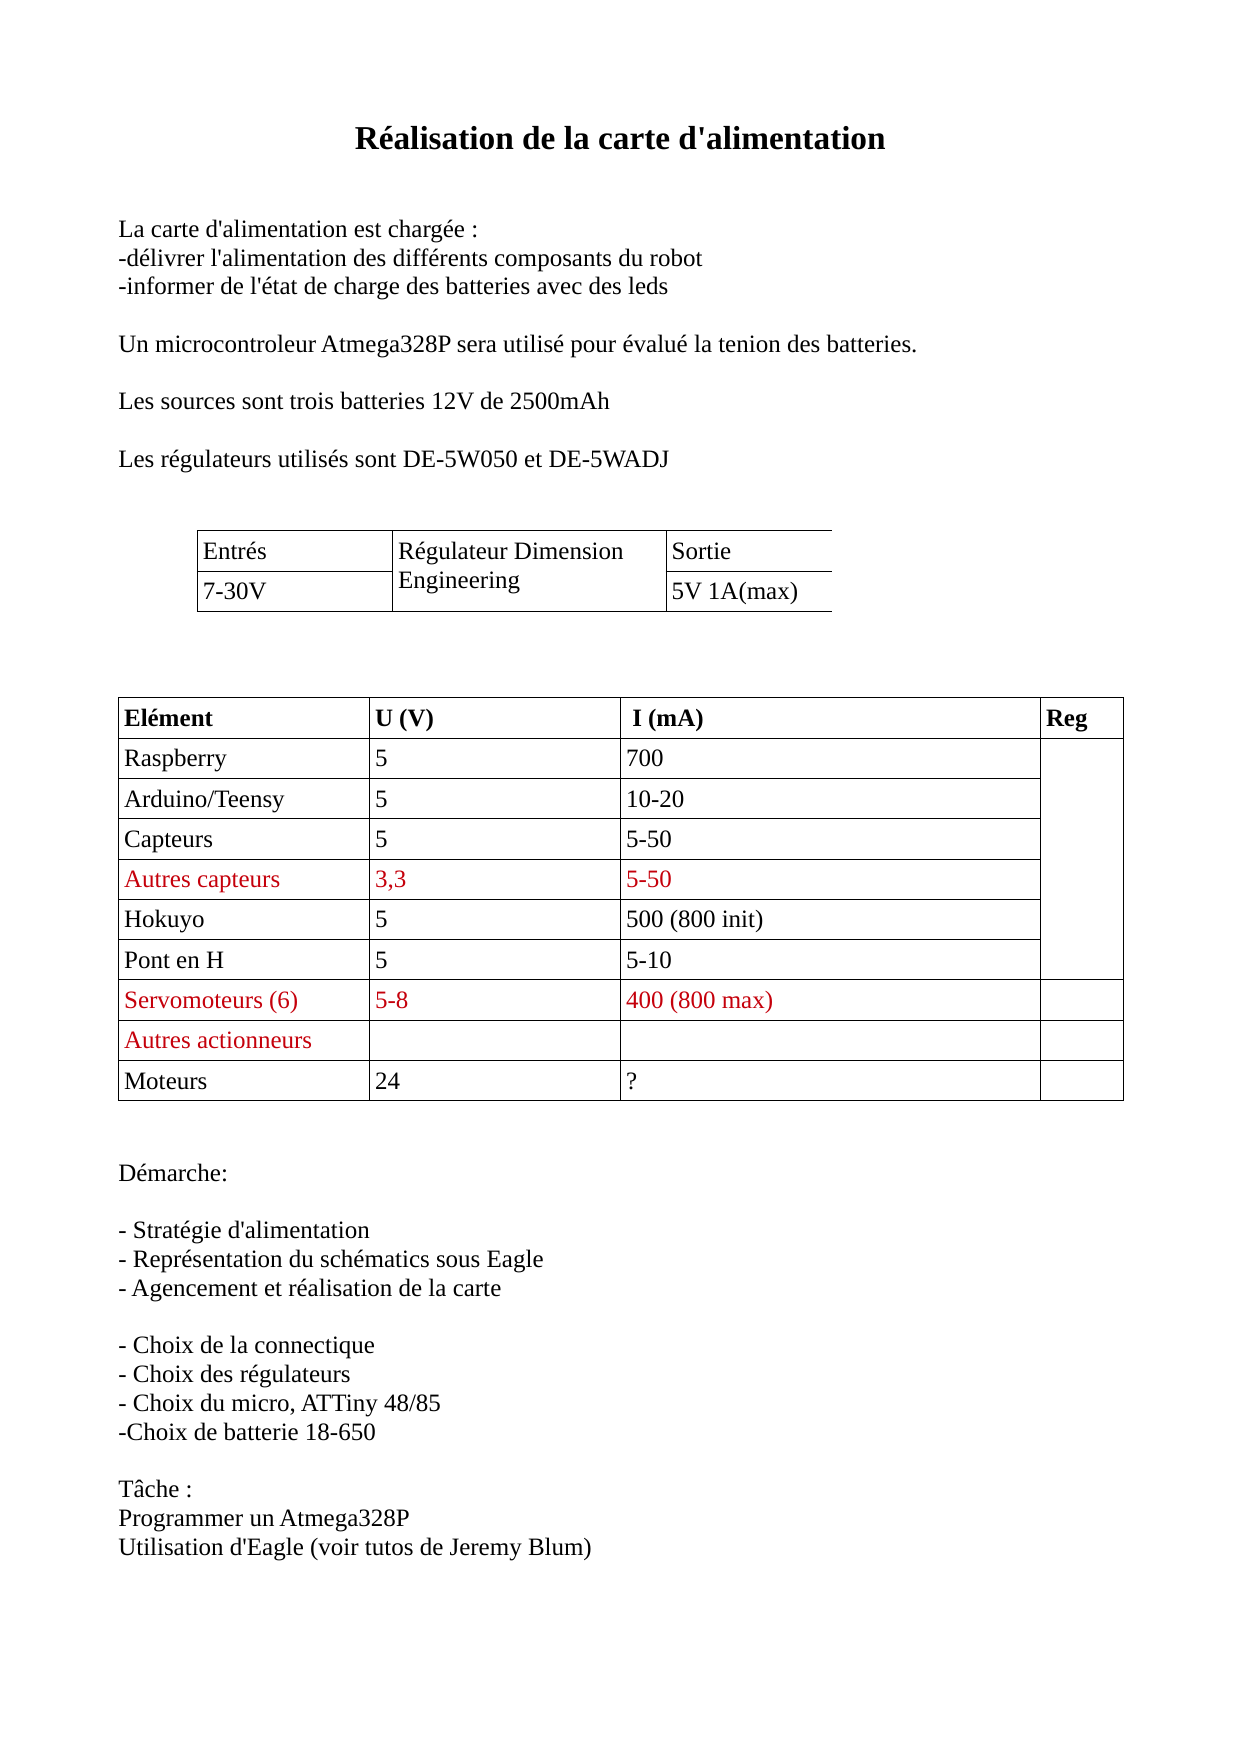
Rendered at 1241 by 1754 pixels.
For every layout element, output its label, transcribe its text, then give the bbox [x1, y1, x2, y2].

table_cell 5 [370, 779, 620, 818]
table_header I (mA) [621, 698, 1040, 737]
table_cell 5 [370, 739, 620, 778]
text Démarche: [118, 1158, 1122, 1187]
table_cell ? [621, 1061, 1040, 1100]
table_cell 10-20 [621, 779, 1040, 818]
text -délivrer l'alimentation des différents composants du robot [118, 243, 1122, 271]
table_cell Servomoteurs (6) [119, 980, 369, 1020]
table_cell [1041, 739, 1123, 979]
text - Choix de la connectique [118, 1330, 1122, 1359]
text Utilisation d'Eagle (voir tutos de Jeremy Blum) [118, 1532, 1122, 1560]
text - Agencement et réalisation de la carte [118, 1273, 1122, 1302]
table_header Entrés [198, 531, 392, 571]
table_cell 5 [370, 819, 620, 858]
table_cell Hokuyo [119, 900, 369, 939]
text -informer de l'état de charge des batteries avec des leds [118, 271, 1122, 300]
table_cell [1041, 1021, 1123, 1060]
table_cell 7-30V [198, 572, 392, 611]
table_header U (V) [370, 698, 620, 737]
table_cell Moteurs [119, 1061, 369, 1100]
text La carte d'alimentation est chargée : [118, 214, 1122, 243]
table_cell Arduino/Teensy [119, 779, 369, 818]
table_header Reg [1041, 698, 1123, 737]
text -Choix de batterie 18-650 [118, 1417, 1122, 1445]
table_header Sortie [667, 531, 832, 571]
table_cell 5 [370, 940, 620, 979]
table_cell Autres actionneurs [119, 1021, 369, 1060]
table_cell [370, 1021, 620, 1060]
text Les régulateurs utilisés sont DE-5W050 et DE-5WADJ [118, 444, 1122, 473]
table_cell 5V 1A(max) [667, 572, 832, 611]
text - Choix du micro, ATTiny 48/85 [118, 1388, 1122, 1417]
table_cell 5 [370, 900, 620, 939]
text Un microcontroleur Atmega328P sera utilisé pour évalué la tenion des batteries. [118, 329, 1122, 358]
table_header Elément [119, 698, 369, 737]
table_cell [1041, 1061, 1123, 1100]
table_cell Capteurs [119, 819, 369, 858]
table_cell Raspberry [119, 739, 369, 778]
table_header Régulateur Dimension Engineering [393, 531, 666, 611]
text - Choix des régulateurs [118, 1359, 1122, 1388]
table_cell Pont en H [119, 940, 369, 979]
table_cell 500 (800 init) [621, 900, 1040, 939]
text Tâche : [118, 1474, 1122, 1503]
table_cell [1041, 980, 1123, 1020]
table_cell 5-50 [621, 819, 1040, 858]
table_cell 5-10 [621, 940, 1040, 979]
text Programmer un Atmega328P [118, 1503, 1122, 1532]
text - Stratégie d'alimentation [118, 1215, 1122, 1244]
table_cell 3,3 [370, 860, 620, 899]
table_cell 5-8 [370, 980, 620, 1020]
table_cell 24 [370, 1061, 620, 1100]
table_cell 400 (800 max) [621, 980, 1040, 1020]
text Réalisation de la carte d'alimentation [118, 118, 1122, 156]
table_cell 5-50 [621, 860, 1040, 899]
text - Représentation du schématics sous Eagle [118, 1244, 1122, 1273]
table_cell 700 [621, 739, 1040, 778]
table_cell Autres capteurs [119, 860, 369, 899]
table_cell [621, 1021, 1040, 1060]
text Les sources sont trois batteries 12V de 2500mAh [118, 386, 1122, 415]
